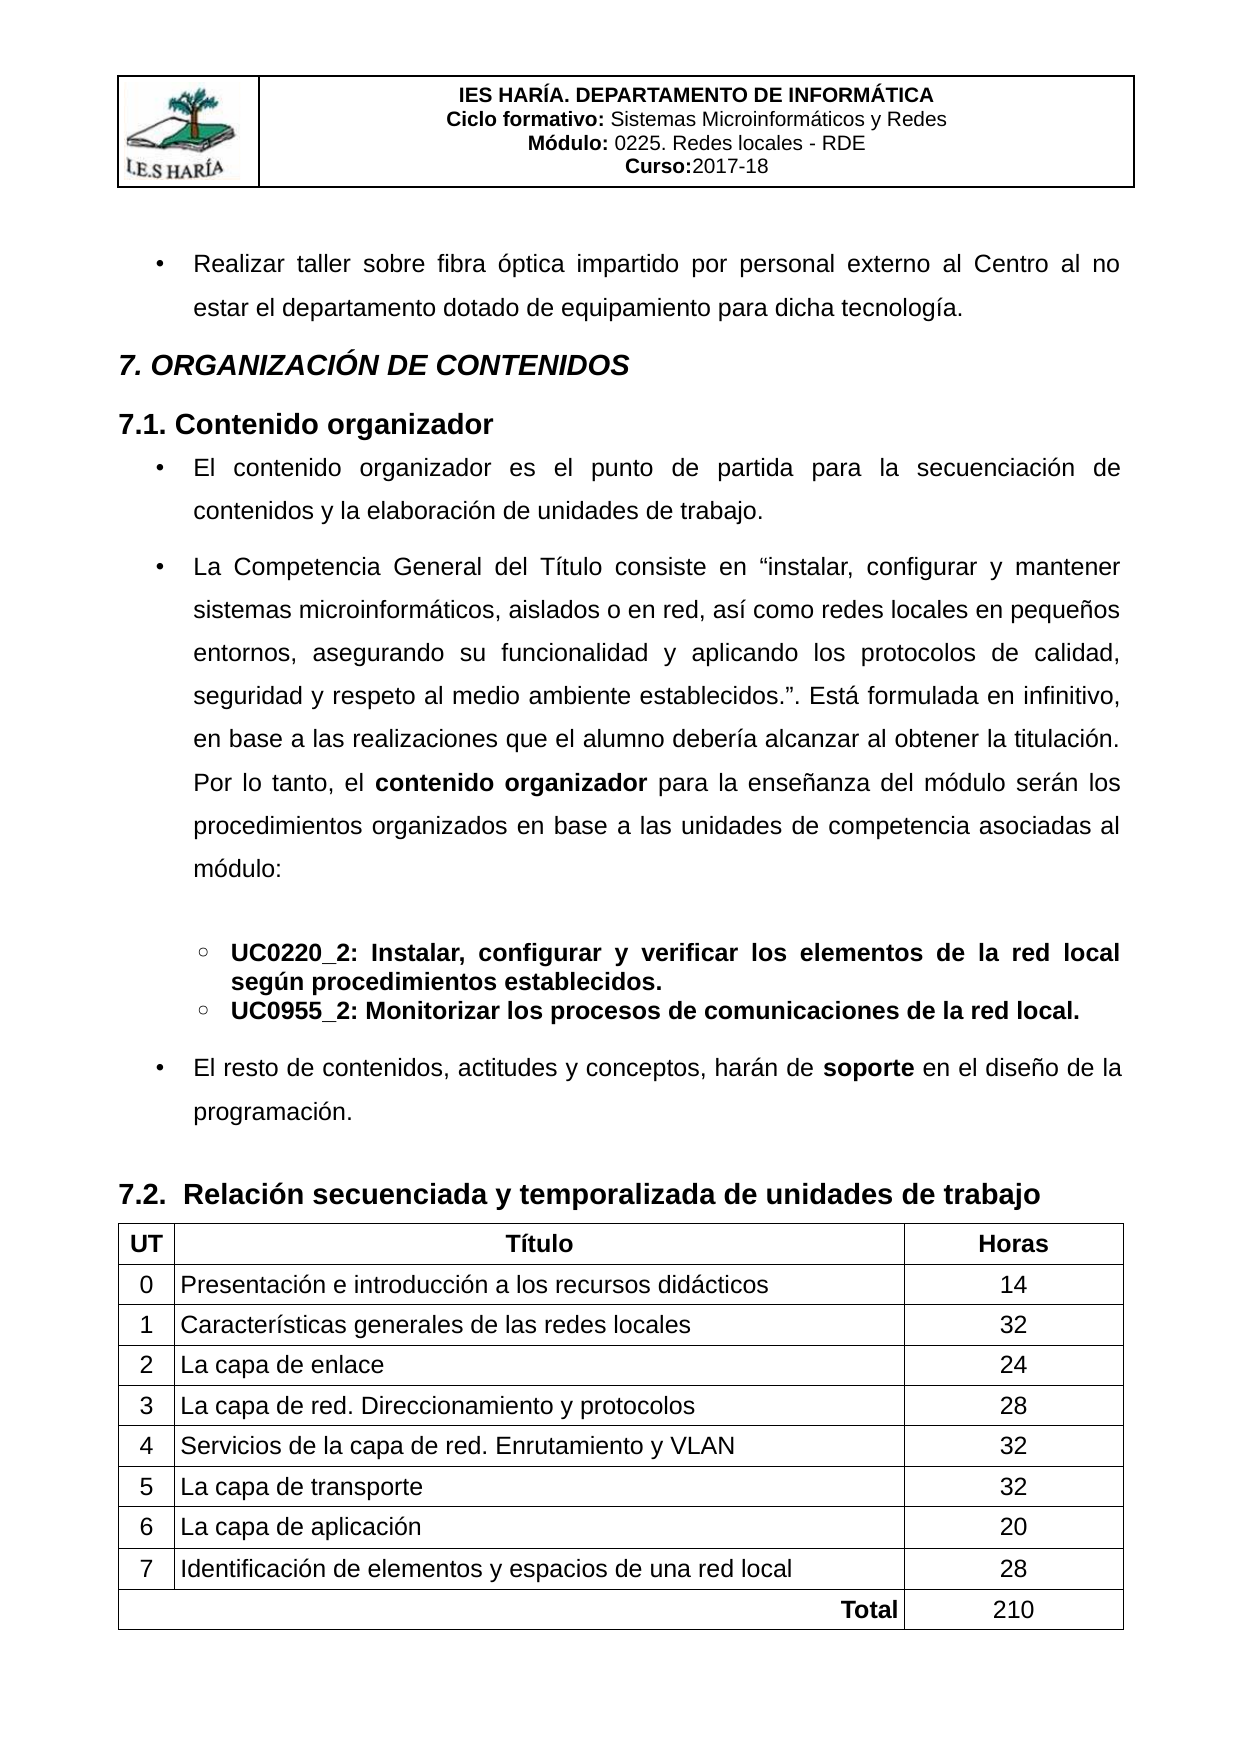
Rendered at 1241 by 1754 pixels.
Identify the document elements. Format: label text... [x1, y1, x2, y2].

table_cell 24 [905, 1346, 1123, 1385]
table_cell 5 [119, 1467, 174, 1506]
table_cell 28 [905, 1386, 1123, 1425]
table_cell La capa de transporte [175, 1467, 904, 1506]
table_cell 6 [119, 1507, 174, 1548]
table_cell Presentación e introducción a los recursos didácticos [175, 1265, 904, 1304]
table_cell La capa de aplicación [175, 1507, 904, 1548]
table_cell Servicios de la capa de red. Enrutamiento y VLAN [175, 1426, 904, 1466]
subtitle 7.2. Relación secuenciada y temporalizada de unidades de trabajo [118, 1177, 1122, 1211]
table_cell 0 [119, 1265, 174, 1304]
list UC0220_2: Instalar, configurar y verificar los elementos de la red local según procedimientos establecidos. [193, 938, 1122, 996]
subtitle 7. ORGANIZACIÓN DE CONTENIDOS [118, 348, 1122, 382]
table_cell 32 [905, 1305, 1123, 1344]
table_cell 1 [119, 1305, 174, 1344]
table_cell 20 [905, 1507, 1123, 1548]
table_cell Características generales de las redes locales [175, 1305, 904, 1344]
table_cell 4 [119, 1426, 174, 1466]
table_cell 210 [905, 1590, 1123, 1629]
table_header UT [119, 1224, 174, 1264]
table_cell 32 [905, 1467, 1123, 1506]
table_cell La capa de enlace [175, 1346, 904, 1385]
table_cell Total [119, 1590, 904, 1629]
list El resto de contenidos, actitudes y conceptos, harán de soporte en el diseño de la programación. [156, 1053, 1122, 1125]
table_header Título [175, 1224, 904, 1264]
table_cell 28 [905, 1549, 1123, 1589]
subtitle 7.1. Contenido organizador [118, 407, 1122, 440]
table_cell Identificación de elementos y espacios de una red local [175, 1549, 904, 1589]
list UC0955_2: Monitorizar los procesos de comunicaciones de la red local. [193, 996, 1122, 1024]
table_cell 7 [119, 1549, 174, 1589]
table_header Horas [905, 1224, 1123, 1264]
table_cell 2 [119, 1346, 174, 1385]
table_cell La capa de red. Direccionamiento y protocolos [175, 1386, 904, 1425]
list Realizar taller sobre fibra óptica impartido por personal externo al Centro al no estar el departamento dotado de equipamiento para dicha tecnología. [156, 249, 1122, 321]
table_cell 32 [905, 1426, 1123, 1466]
table_cell 14 [905, 1265, 1123, 1304]
list El contenido organizador es el punto de partida para la secuenciación de contenidos y la elaboración de unidades de trabajo. [156, 453, 1122, 525]
table_cell 3 [119, 1386, 174, 1425]
picture [123, 82, 241, 180]
list La Competencia General del Título consiste en “instalar, configurar y mantener sistemas microinformáticos, aislados o en red, así como redes locales en pequeños entornos, asegurando su funcionalidad y aplicando los protocolos de calidad, seguridad y respeto al medio ambiente establecidos.”. Está formulada en infinitivo, en base a las realizaciones que el alumno debería alcanzar al obtener la titulación. Por lo tanto, el contenido organizador para la enseñanza del módulo serán los procedimientos organizados en base a las unidades de competencia asociadas al módulo: [156, 552, 1122, 882]
